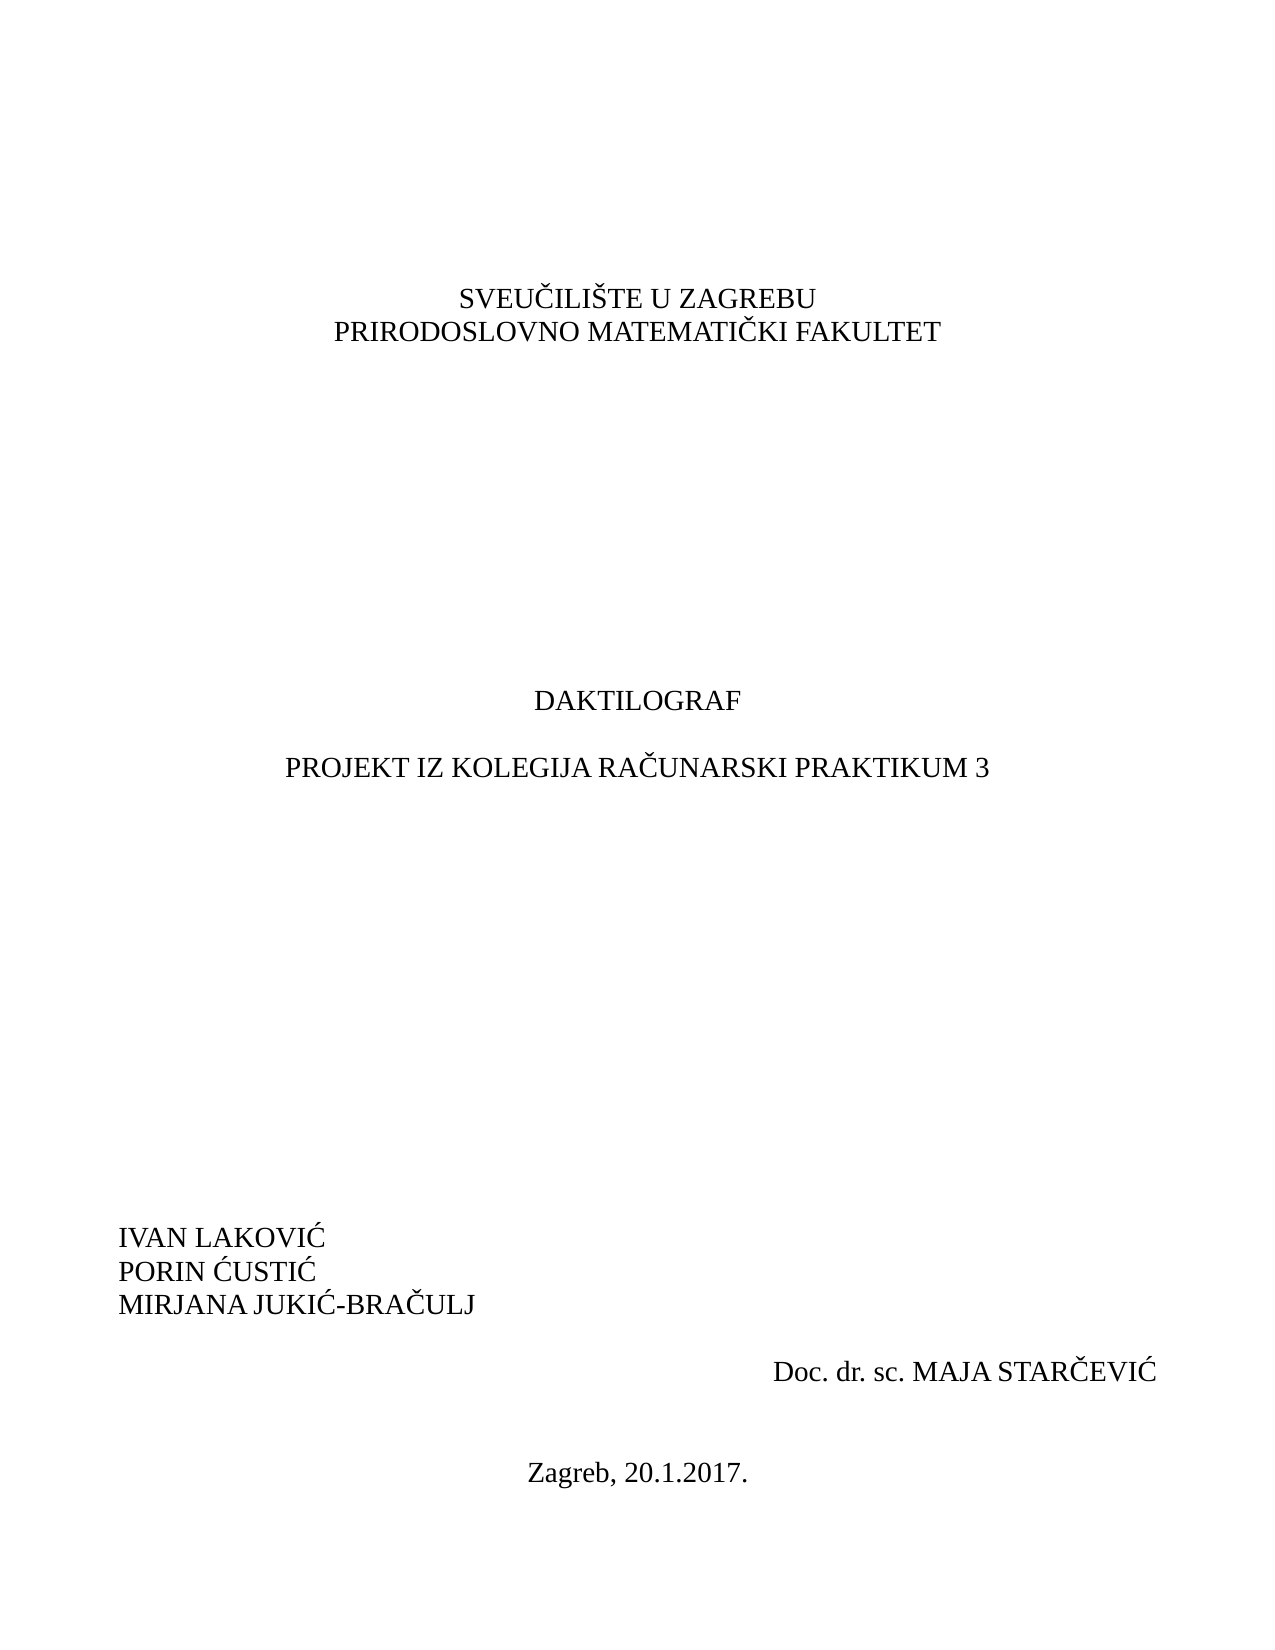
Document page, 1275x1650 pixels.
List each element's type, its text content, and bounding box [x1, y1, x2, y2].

text Doc. dr. sc. MAJA STARČEVIĆ [118, 1354, 1157, 1388]
text MIRJANA JUKIĆ-BRAČULJ [118, 1287, 1157, 1321]
text PORIN ĆUSTIĆ [118, 1254, 1157, 1287]
text PROJEKT IZ KOLEGIJA RAČUNARSKI PRAKTIKUM 3 [118, 751, 1157, 784]
text DAKTILOGRAF [118, 683, 1157, 717]
text IVAN LAKOVIĆ [118, 1220, 1157, 1254]
text PRIRODOSLOVNO MATEMATIČKI FAKULTET [118, 314, 1157, 348]
text SVEUČILIŠTE U ZAGREBU [118, 281, 1157, 314]
text Zagreb, 20.1.2017. [118, 1455, 1157, 1488]
